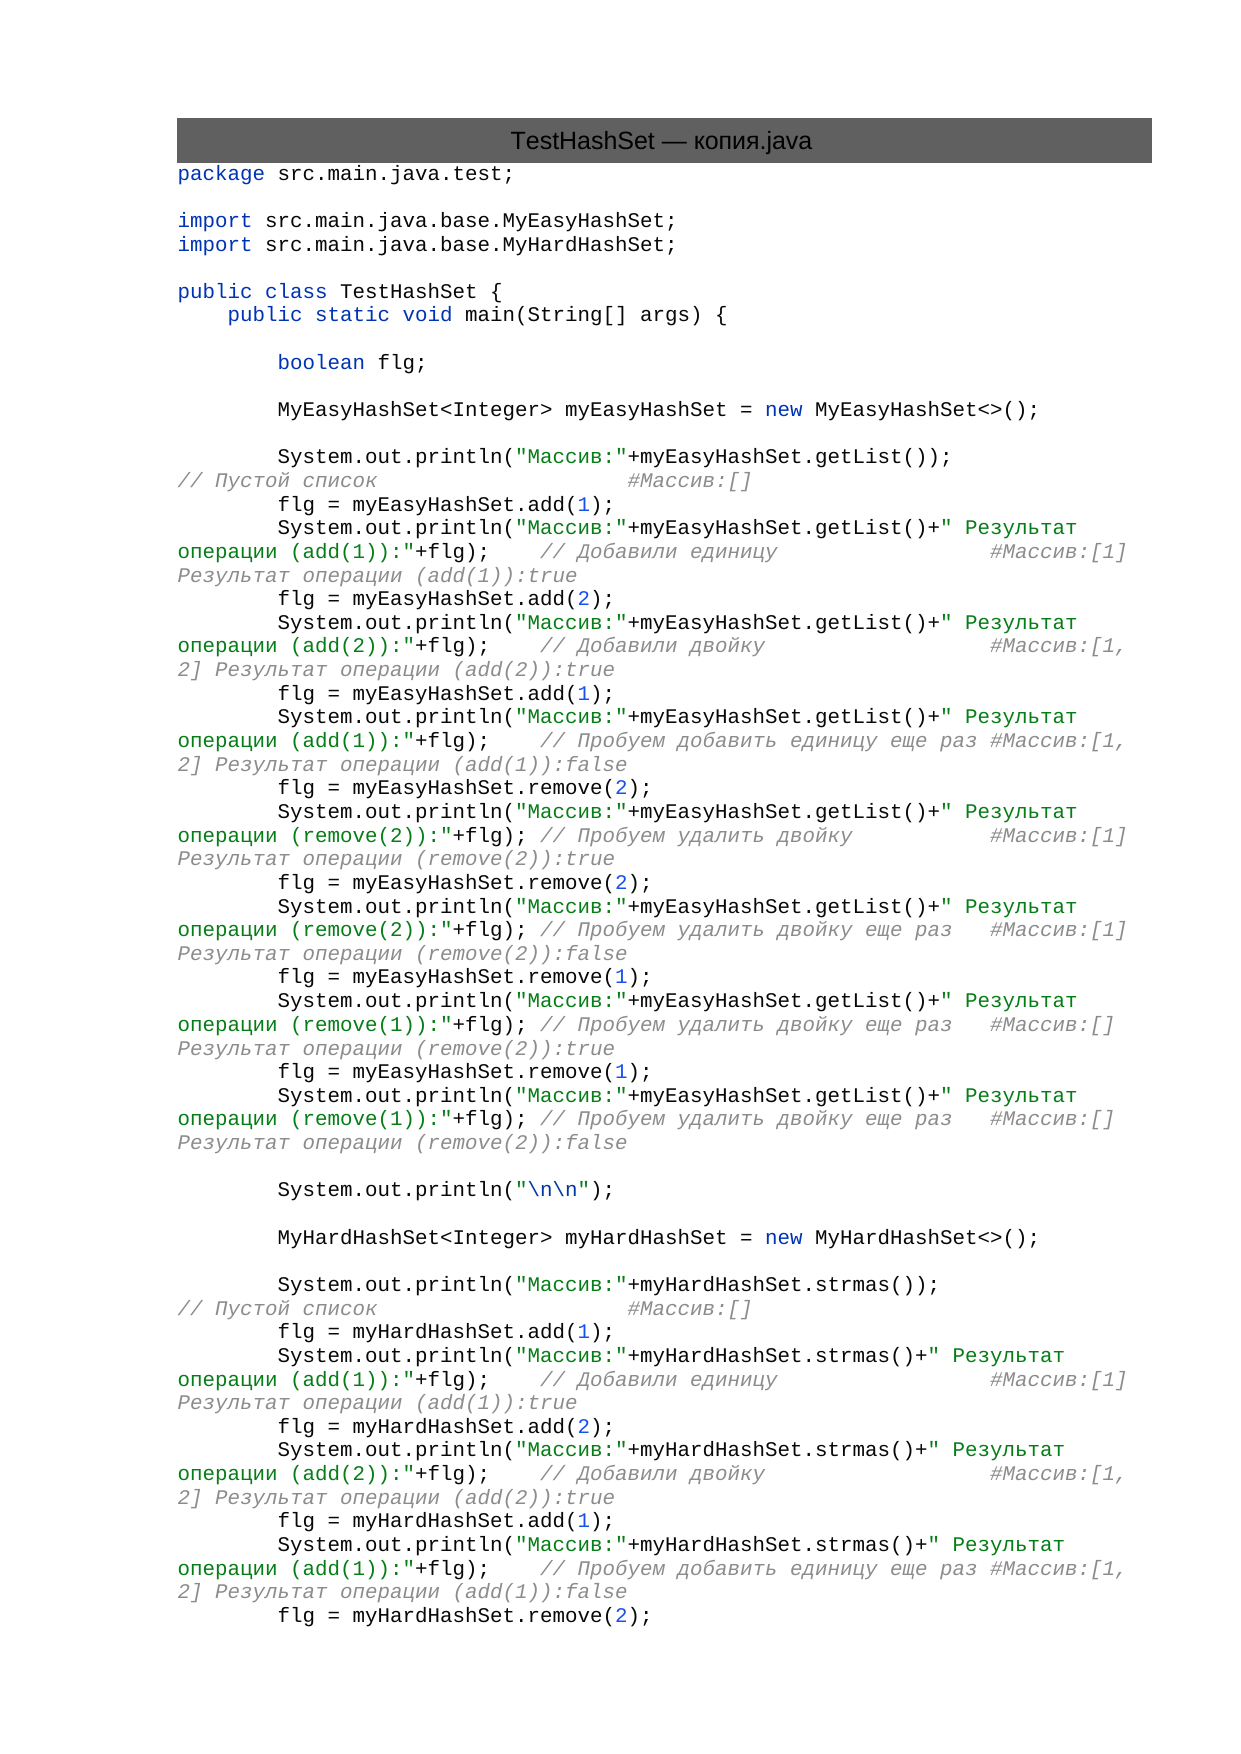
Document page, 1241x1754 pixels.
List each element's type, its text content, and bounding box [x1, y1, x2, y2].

text System.out.println("Массив:"+myEasyHashSet.getList()+" Результат операции (add(1)):"+flg); // Пробуем добавить единицу еще раз #Массив:[1, 2] Результат операции (add(1)):false [177, 706, 1152, 777]
text boolean flg; [177, 352, 1152, 375]
text System.out.println("Массив:"+myEasyHashSet.getList()); // Пустой список #Массив:[] [177, 446, 1152, 494]
text flg = myHardHashSet.add(1); [177, 1321, 1152, 1345]
text flg = myEasyHashSet.remove(1); [177, 1061, 1152, 1085]
text System.out.println("Массив:"+myHardHashSet.strmas()+" Результат операции (add(2)):"+flg); // Добавили двойку #Массив:[1, 2] Результат операции (add(2)):true [177, 1439, 1152, 1510]
text System.out.println("Массив:"+myEasyHashSet.getList()+" Результат операции (add(2)):"+flg); // Добавили двойку #Массив:[1, 2] Результат операции (add(2)):true [177, 612, 1152, 683]
text package src.main.java.test; [177, 163, 1152, 186]
text import src.main.java.base.MyEasyHashSet; [177, 210, 1152, 233]
text System.out.println("Массив:"+myEasyHashSet.getList()+" Результат операции (remove(1)):"+flg); // Пробуем удалить двойку еще раз #Массив:[] Результат операции (remove(2)):true [177, 990, 1152, 1061]
text public class TestHashSet { [177, 281, 1152, 304]
text flg = myEasyHashSet.remove(2); [177, 872, 1152, 896]
text flg = myEasyHashSet.add(1); [177, 683, 1152, 706]
text flg = myHardHashSet.remove(2); [177, 1605, 1152, 1629]
text System.out.println("Массив:"+myHardHashSet.strmas()); // Пустой список #Массив:[] [177, 1274, 1152, 1321]
text public static void main(String[] args) { [177, 304, 1152, 328]
text System.out.println("Массив:"+myEasyHashSet.getList()+" Результат операции (remove(1)):"+flg); // Пробуем удалить двойку еще раз #Массив:[] Результат операции (remove(2)):false [177, 1085, 1152, 1156]
text flg = myEasyHashSet.remove(1); [177, 967, 1152, 990]
text MyHardHashSet<Integer> myHardHashSet = new MyHardHashSet<>(); [177, 1227, 1152, 1250]
text System.out.println("Массив:"+myHardHashSet.strmas()+" Результат операции (add(1)):"+flg); // Пробуем добавить единицу еще раз #Массив:[1, 2] Результат операции (add(1)):false [177, 1534, 1152, 1605]
text System.out.println("\n\n"); [177, 1179, 1152, 1203]
text flg = myEasyHashSet.add(1); [177, 494, 1152, 517]
text System.out.println("Массив:"+myEasyHashSet.getList()+" Результат операции (remove(2)):"+flg); // Пробуем удалить двойку #Массив:[1] Результат операции (remove(2)):true [177, 801, 1152, 872]
text flg = myEasyHashSet.add(2); [177, 588, 1152, 612]
text flg = myHardHashSet.add(2); [177, 1416, 1152, 1439]
text import src.main.java.base.MyHardHashSet; [177, 233, 1152, 257]
text System.out.println("Массив:"+myEasyHashSet.getList()+" Результат операции (remove(2)):"+flg); // Пробуем удалить двойку еще раз #Массив:[1] Результат операции (remove(2)):false [177, 896, 1152, 967]
text MyEasyHashSet<Integer> myEasyHashSet = new MyEasyHashSet<>(); [177, 399, 1152, 423]
table_header TestHashSet — копия.java [177, 118, 1152, 163]
text flg = myEasyHashSet.remove(2); [177, 777, 1152, 801]
text System.out.println("Массив:"+myEasyHashSet.getList()+" Результат операции (add(1)):"+flg); // Добавили единицу #Массив:[1] Результат операции (add(1)):true [177, 517, 1152, 588]
text flg = myHardHashSet.add(1); [177, 1510, 1152, 1534]
text System.out.println("Массив:"+myHardHashSet.strmas()+" Результат операции (add(1)):"+flg); // Добавили единицу #Массив:[1] Результат операции (add(1)):true [177, 1345, 1152, 1416]
